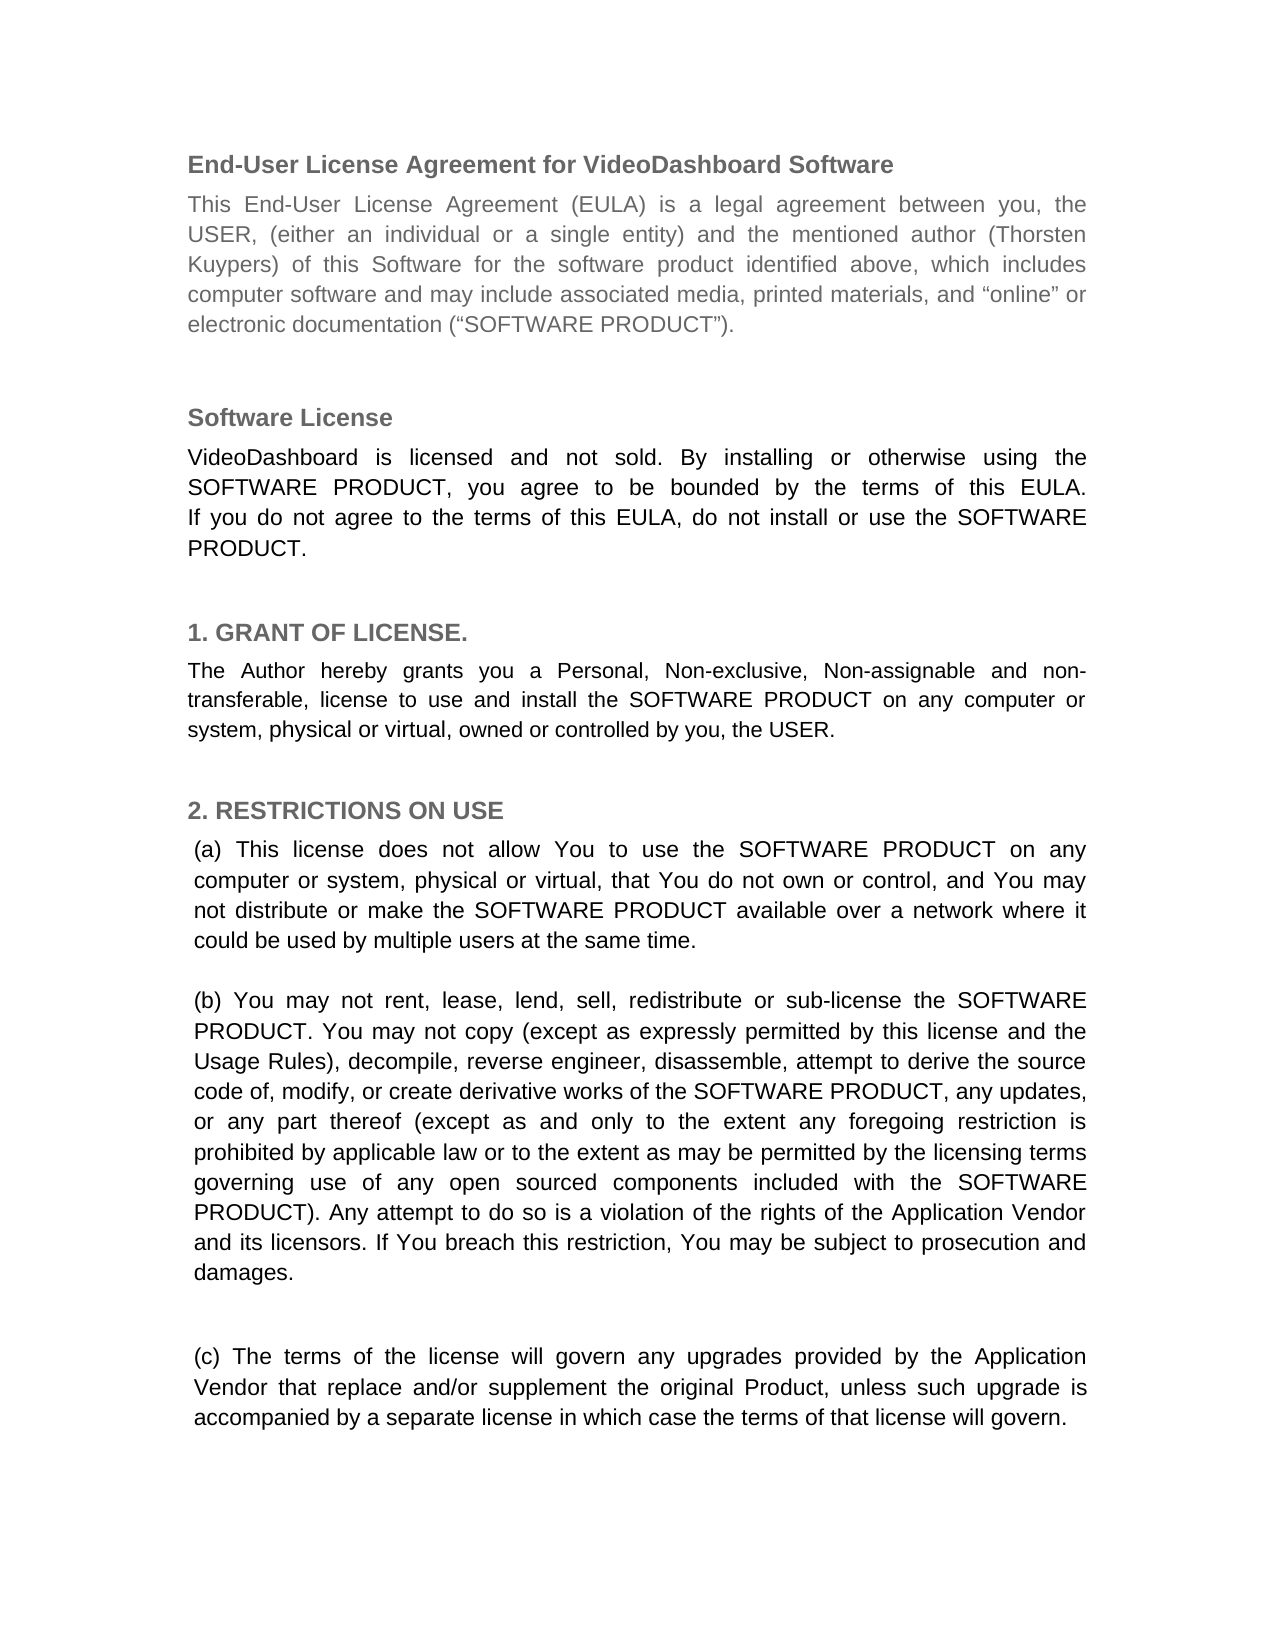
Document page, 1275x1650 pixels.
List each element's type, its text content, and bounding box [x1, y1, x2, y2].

text Software License [187, 403, 1087, 432]
text (c) The terms of the license will govern any upgrades provided by the Application Vendor that replace and/or supplement the original Product, unless such upgrade is accompanied by a separate license in which case the terms of that license will govern. [193, 1343, 1087, 1430]
text 2. RESTRICTIONS ON USE [187, 796, 1087, 825]
text VideoDashboard is licensed and not sold. By installing or otherwise using the SOFTWARE PRODUCT, you agree to be bounded by the terms of this EULA. If you do not agree to the terms of this EULA, do not install or use the SOFTWARE PRODUCT. [187, 444, 1087, 561]
text (b) You may not rent, lease, lend, sell, redistribute or sub-license the SOFTWARE PRODUCT. You may not copy (except as expressly permitted by this license and the Usage Rules), decompile, reverse engineer, disassemble, attempt to derive the source code of, modify, or create derivative works of the SOFTWARE PRODUCT, any updates, or any part thereof (except as and only to the extent any foregoing restriction is prohibited by applicable law or to the extent as may be permitted by the licensing terms governing use of any open sourced components included with the SOFTWARE PRODUCT). Any attempt to do so is a violation of the rights of the Application Vendor and its licensors. If You breach this restriction, You may be subject to prosecution and damages. [193, 987, 1087, 1286]
text 1. GRANT OF LICENSE. [187, 618, 1087, 646]
text This End-User License Agreement (EULA) is a legal agreement between you, the USER, (either an individual or a single entity) and the mentioned author (Thorsten Kuypers) of this Software for the software product identified above, which includes computer software and may include associated media, printed materials, and “online” or electronic documentation (“SOFTWARE PRODUCT”). [187, 191, 1087, 338]
text (a) This license does not allow You to use the SOFTWARE PRODUCT on any computer or system, physical or virtual, that You do not own or control, and You may not distribute or make the SOFTWARE PRODUCT available over a network where it could be used by multiple users at the same time. [193, 836, 1087, 953]
text End-User License Agreement for VideoDashboard Software [187, 150, 1087, 179]
text The Author hereby grants you a Personal, Non-exclusive, Non-assignable and non-transferable, license to use and install the SOFTWARE PRODUCT on any computer or system, physical or virtual, owned or controlled by you, the USER. [187, 658, 1087, 743]
